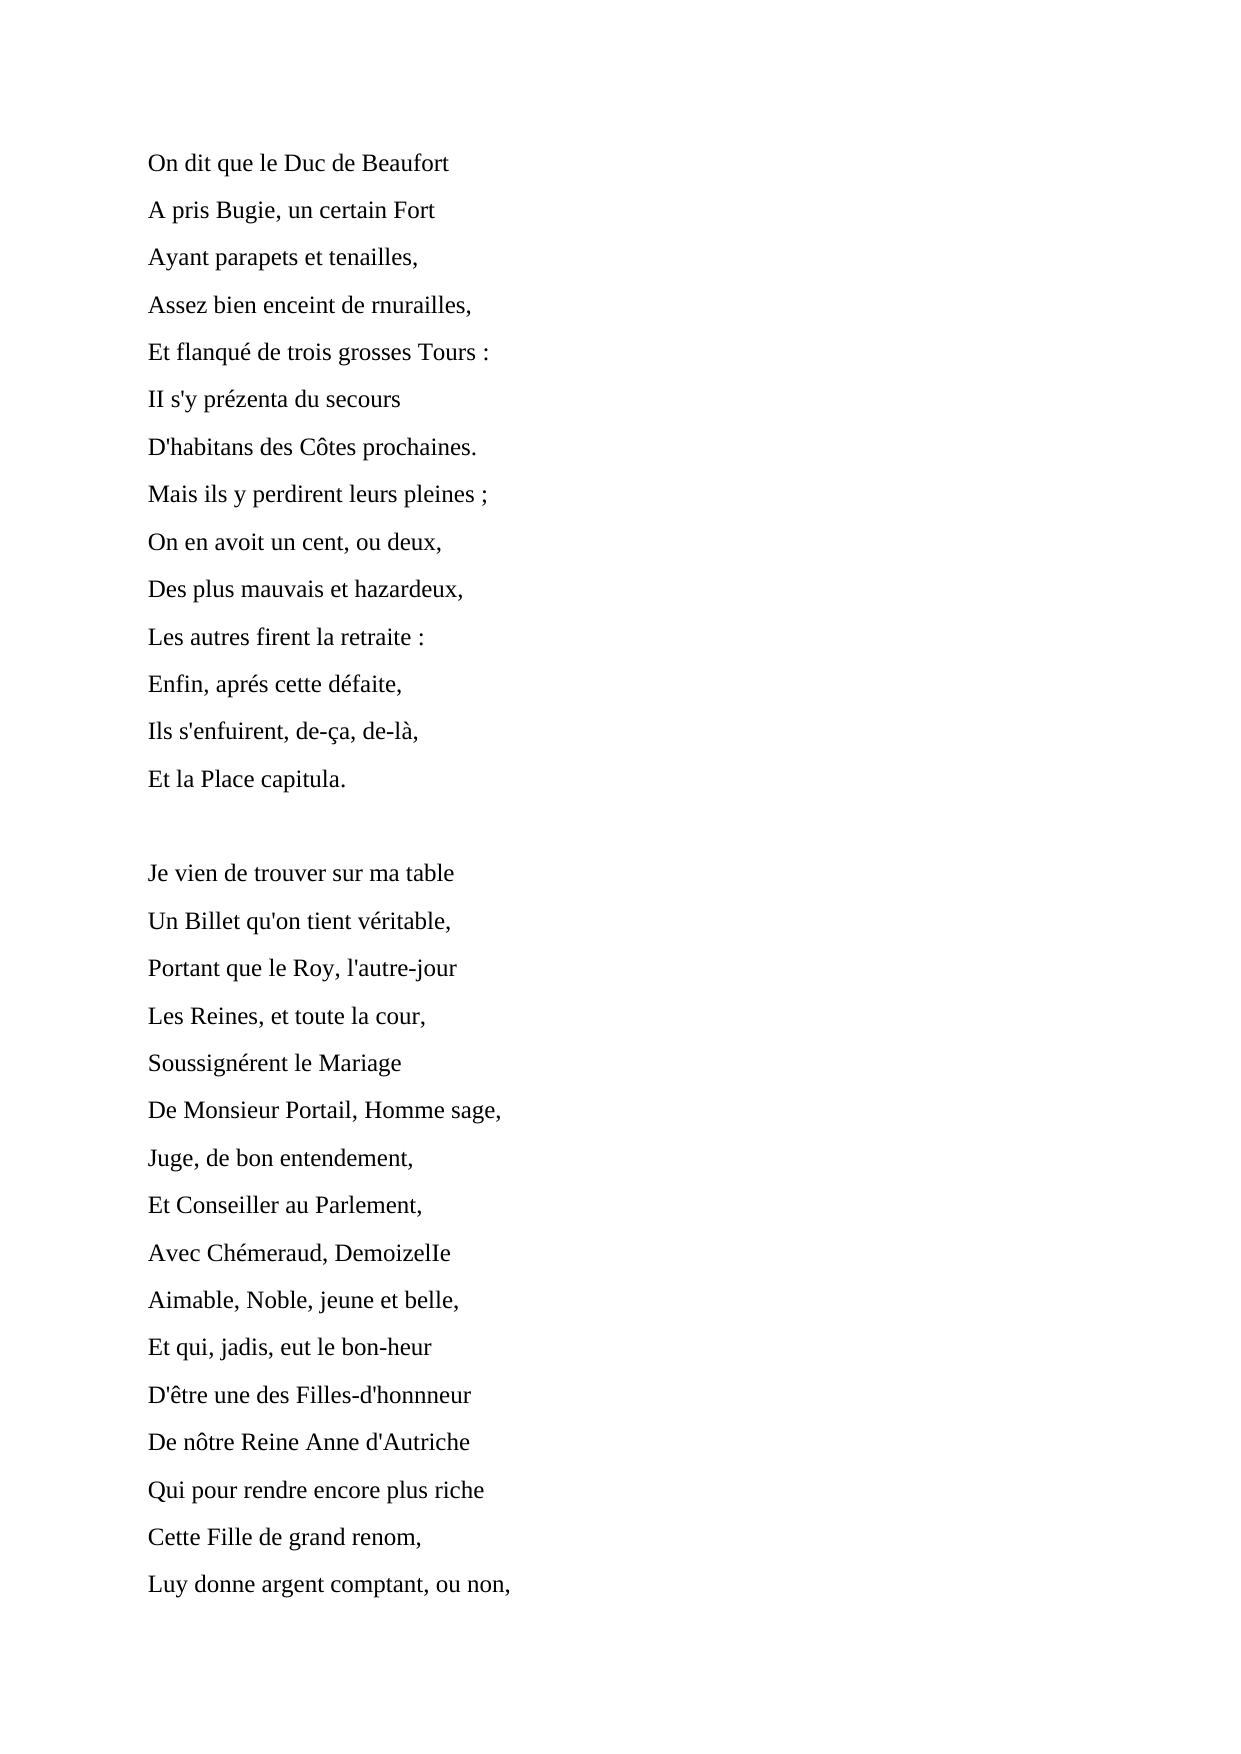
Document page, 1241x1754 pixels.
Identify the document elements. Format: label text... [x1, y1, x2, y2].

text Avec Chémeraud, DemoizelIe [148, 1238, 1093, 1266]
text Et la Place capitula. [148, 764, 1093, 792]
text De nôtre Reine Anne d'Autriche [148, 1427, 1093, 1456]
text On en avoit un cent, ou deux, [148, 527, 1093, 556]
text Mais ils y perdirent leurs pleines ; [148, 479, 1093, 508]
text Je vien de trouver sur ma table [148, 858, 1093, 887]
text Ayant parapets et tenailles, [148, 242, 1093, 271]
text II s'y prézenta du secours [148, 384, 1093, 413]
text Ils s'enfuirent, de-ça, de-là, [148, 716, 1093, 745]
text Des plus mauvais et hazardeux, [148, 574, 1093, 603]
text Portant que le Roy, l'autre-jour [148, 953, 1093, 982]
text D'être une des Filles-d'honnneur [148, 1380, 1093, 1409]
text Soussignérent le Mariage [148, 1048, 1093, 1077]
text Cette Fille de grand renom, [148, 1522, 1093, 1551]
text Luy donne argent comptant, ou non, [148, 1569, 1093, 1598]
text Et qui, jadis, eut le bon-heur [148, 1332, 1093, 1361]
text De Monsieur Portail, Homme sage, [148, 1096, 1093, 1124]
text Assez bien enceint de rnurailles, [148, 290, 1093, 318]
text Et flanqué de trois grosses Tours : [148, 337, 1093, 366]
text A pris Bugie, un certain Fort [148, 195, 1093, 224]
text Juge, de bon entendement, [148, 1143, 1093, 1172]
text Un Billet qu'on tient véritable, [148, 906, 1093, 935]
text Qui pour rendre encore plus riche [148, 1475, 1093, 1503]
text Aimable, Noble, jeune et belle, [148, 1285, 1093, 1314]
text D'habitans des Côtes prochaines. [148, 432, 1093, 461]
text Les autres firent la retraite : [148, 622, 1093, 650]
text On dit que le Duc de Beaufort [148, 148, 1093, 176]
text Enfin, aprés cette défaite, [148, 669, 1093, 698]
text Les Reines, et toute la cour, [148, 1001, 1093, 1029]
text Et Conseiller au Parlement, [148, 1190, 1093, 1219]
